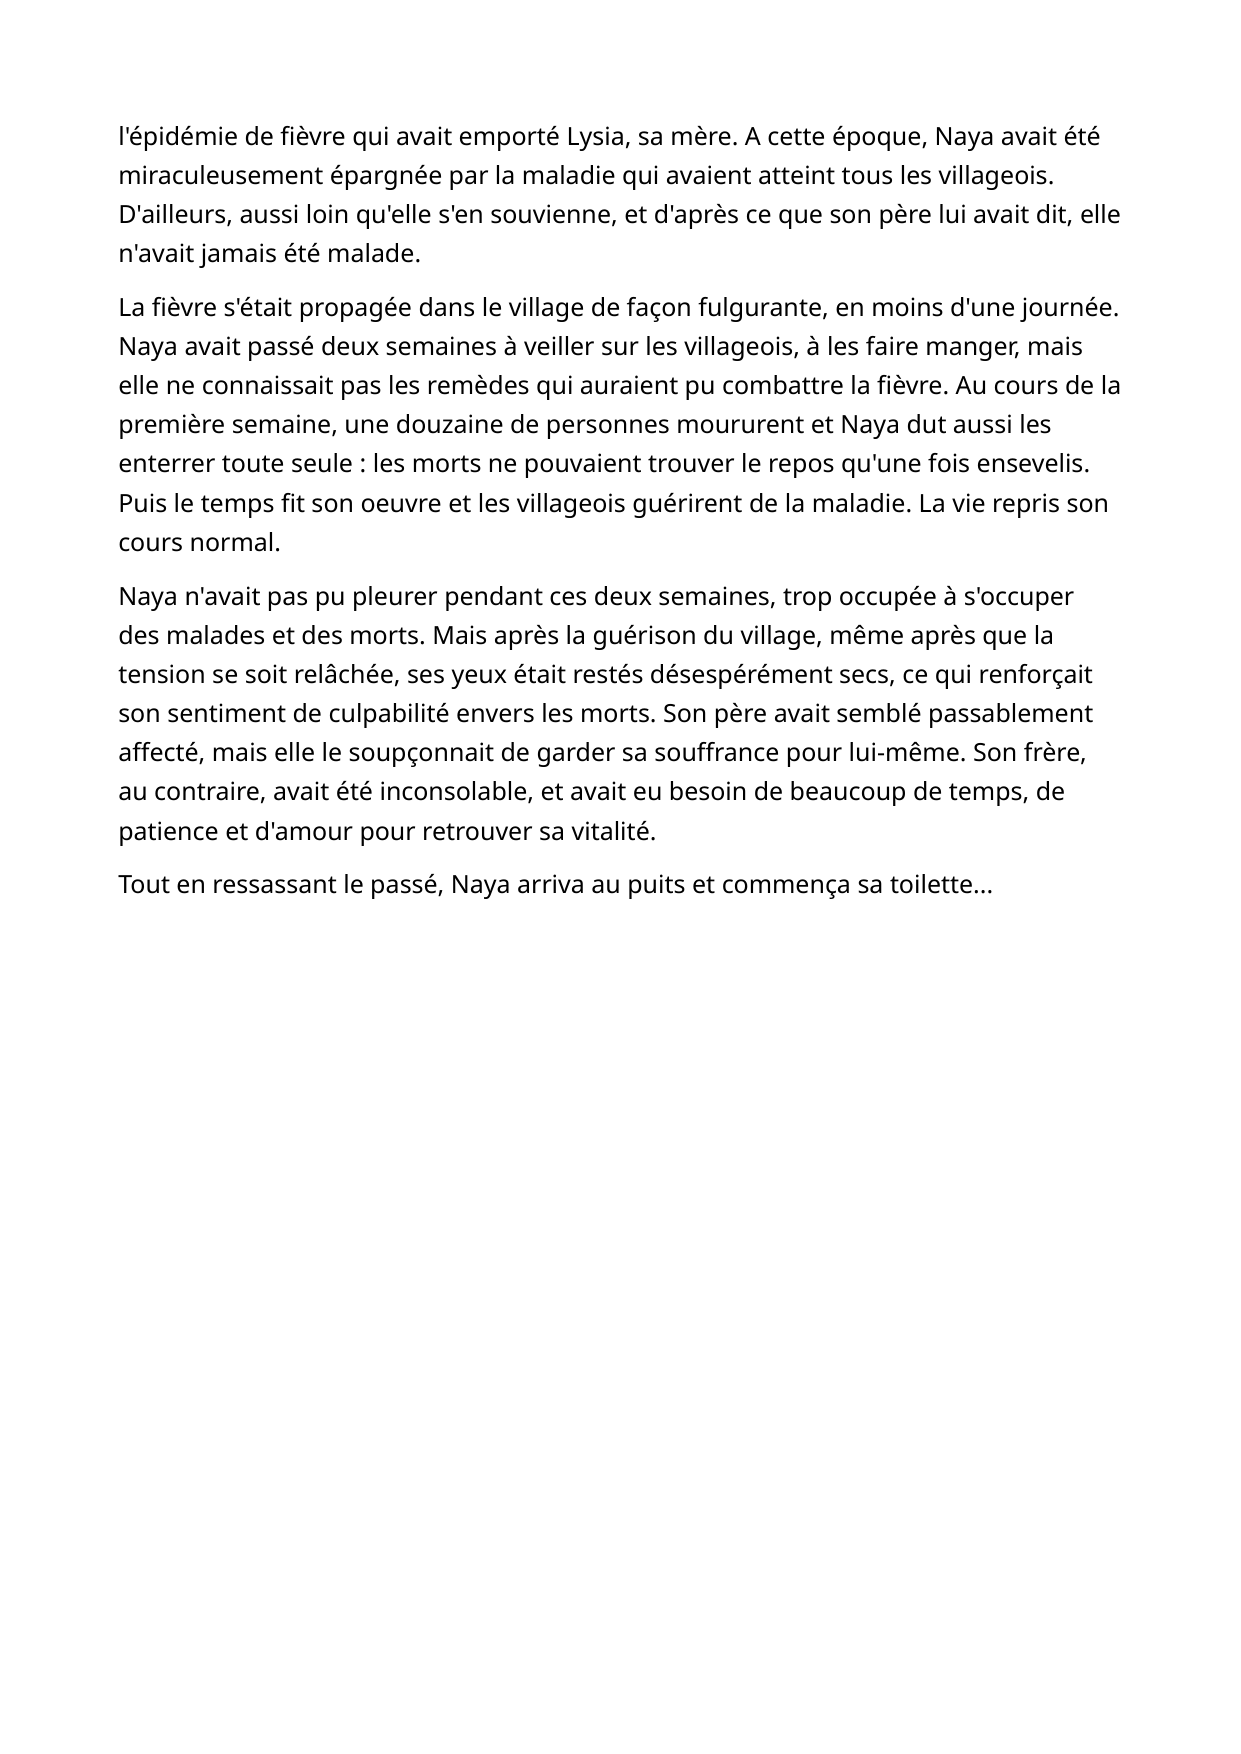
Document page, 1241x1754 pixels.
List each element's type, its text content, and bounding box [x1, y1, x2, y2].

text Naya n'avait pas pu pleurer pendant ces deux semaines, trop occupée à s'occuper des malades et des morts. Mais après la guérison du village, même après que la tension se soit relâchée, ses yeux était restés désespérément secs, ce qui renforçait son sentiment de culpabilité envers les morts. Son père avait semblé passablement affecté, mais elle le soupçonnait de garder sa souffrance pour lui-même. Son frère, au contraire, avait été inconsolable, et avait eu besoin de beaucoup de temps, de patience et d'amour pour retrouver sa vitalité. [118, 578, 1122, 847]
text La fièvre s'était propagée dans le village de façon fulgurante, en moins d'une journée. Naya avait passé deux semaines à veiller sur les villageois, à les faire manger, mais elle ne connaissait pas les remèdes qui auraient pu combattre la fièvre. Au cours de la première semaine, une douzaine de personnes moururent et Naya dut aussi les enterrer toute seule : les morts ne pouvaient trouver le repos qu'une fois ensevelis. Puis le temps fit son oeuvre et les villageois guérirent de la maladie. La vie repris son cours normal. [118, 289, 1122, 558]
text l'épidémie de fièvre qui avait emporté Lysia, sa mère. A cette époque, Naya avait été miraculeusement épargnée par la maladie qui avaient atteint tous les villageois. D'ailleurs, aussi loin qu'elle s'en souvienne, et d'après ce que son père lui avait dit, elle n'avait jamais été malade. [118, 118, 1122, 270]
text Tout en ressassant le passé, Naya arriva au puits et commença sa toilette... [118, 867, 1122, 901]
